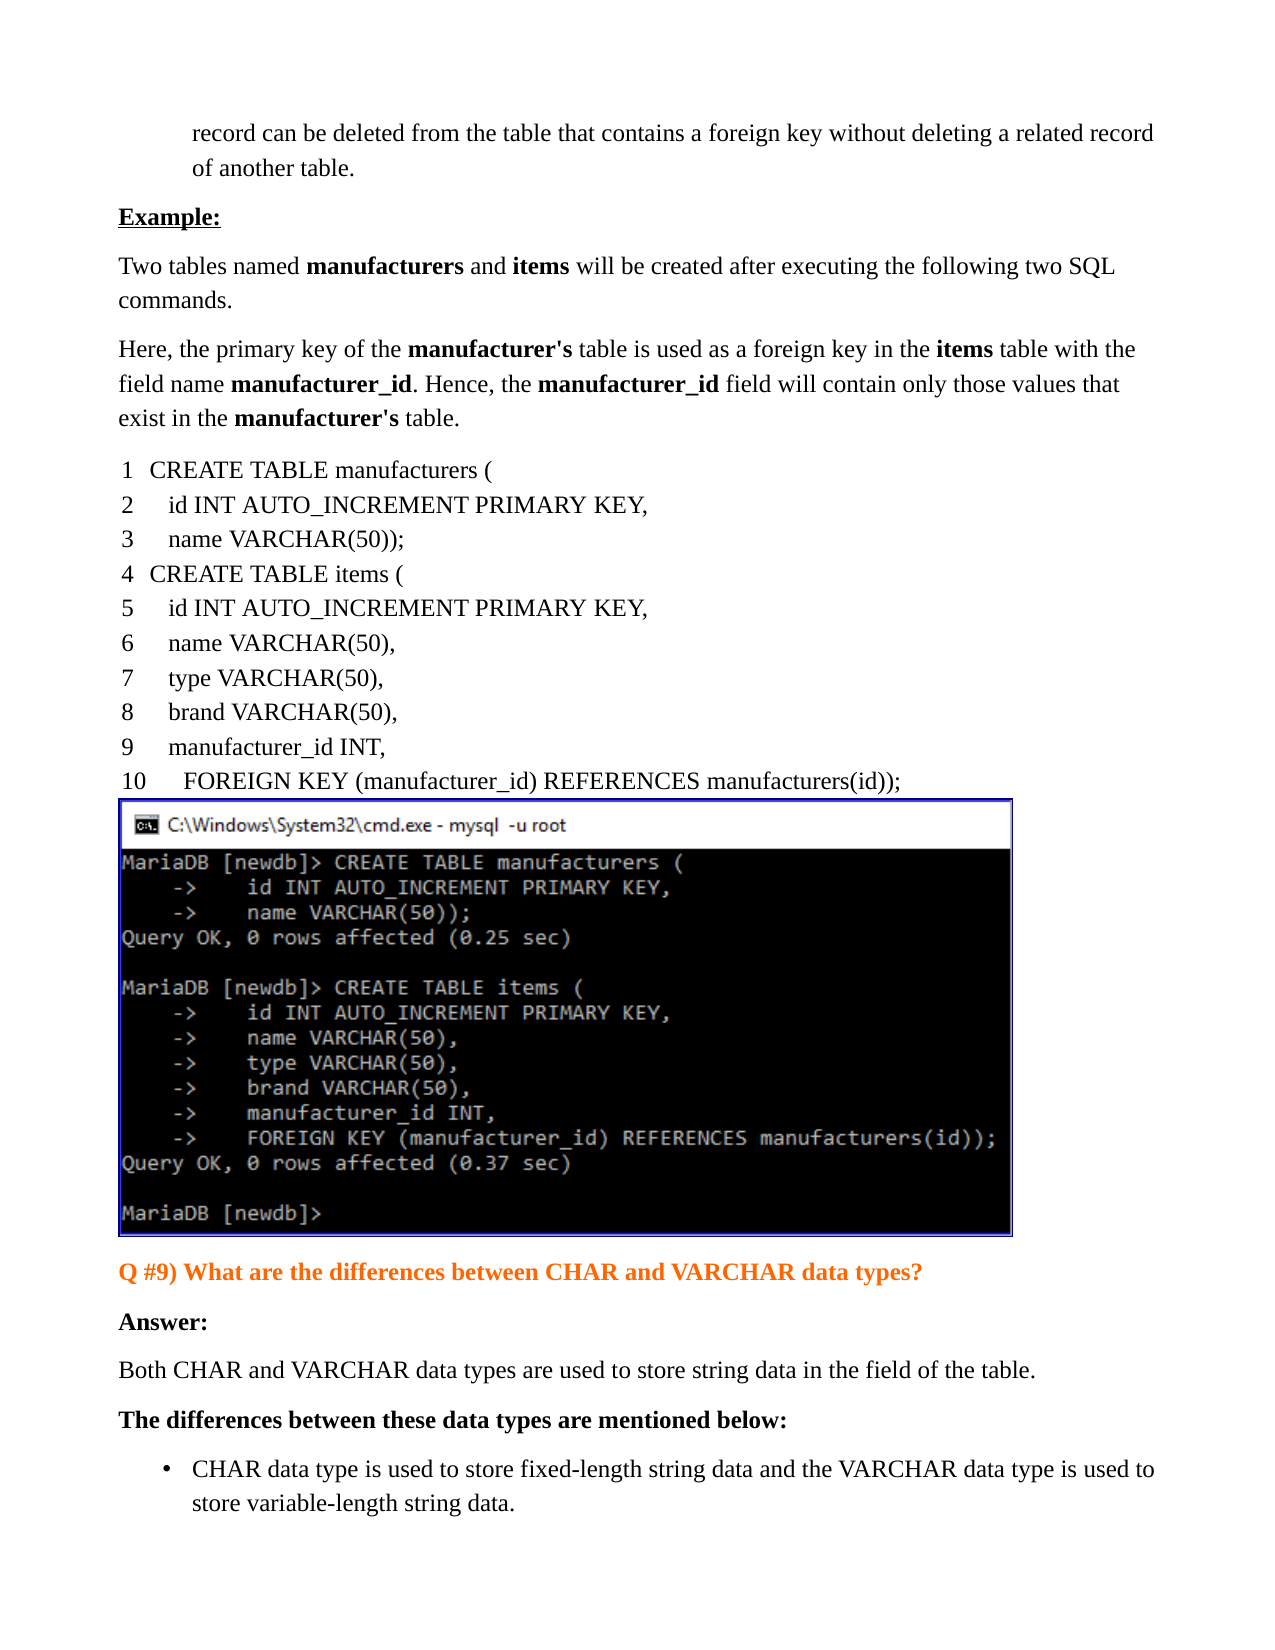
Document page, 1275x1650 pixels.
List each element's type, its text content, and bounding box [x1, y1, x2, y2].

table_header 4 [118, 556, 146, 591]
text Two tables named manufacturers and items will be created after executing the following two SQL commands. [118, 251, 1157, 314]
table_header CREATE TABLE manufacturers ( [146, 452, 567, 487]
text Q #9) What are the differences between CHAR and VARCHAR data types? [118, 1257, 1157, 1286]
table_header 8 [118, 694, 146, 729]
table_header id INT AUTO_INCREMENT PRIMARY KEY, [146, 487, 708, 521]
table_header name VARCHAR(50), [146, 625, 458, 660]
table_header 3 [118, 521, 146, 556]
table_header 5 [118, 591, 146, 625]
text Both CHAR and VARCHAR data types are used to store string data in the field of the table. [118, 1356, 1157, 1384]
table_header 10 [118, 764, 161, 798]
table_header manufacturer_id INT, [146, 729, 513, 763]
table_header brand VARCHAR(50), [146, 694, 483, 729]
text The differences between these data types are mentioned below: [118, 1405, 1157, 1433]
text Here, the primary key of the manufacturer's table is used as a foreign key in the items table with the field name manufacturer_id. Hence, the manufacturer_id field will contain only those values that exist in the manufacturer's table. [118, 334, 1157, 432]
table_header FOREIGN KEY (manufacturer_id) REFERENCES manufacturers(id)); [161, 764, 1104, 798]
table_header 7 [118, 660, 146, 694]
list record can be deleted from the table that contains a foreign key without deleting a related record of another table. [162, 118, 1157, 181]
table_header id INT AUTO_INCREMENT PRIMARY KEY, [146, 591, 708, 625]
list CHAR data type is used to store fixed-length string data and the VARCHAR data type is used to store variable-length string data. [162, 1454, 1157, 1517]
table_header type VARCHAR(50), [146, 660, 468, 694]
table_header name VARCHAR(50)); [146, 521, 473, 556]
table_header 1 [118, 452, 146, 487]
table_header 2 [118, 487, 146, 521]
text Example: [118, 202, 1157, 230]
table_header 9 [118, 729, 146, 763]
table_header CREATE TABLE items ( [146, 556, 447, 591]
text Answer: [118, 1307, 1157, 1335]
table_header 6 [118, 625, 146, 660]
picture [120, 800, 1012, 1236]
